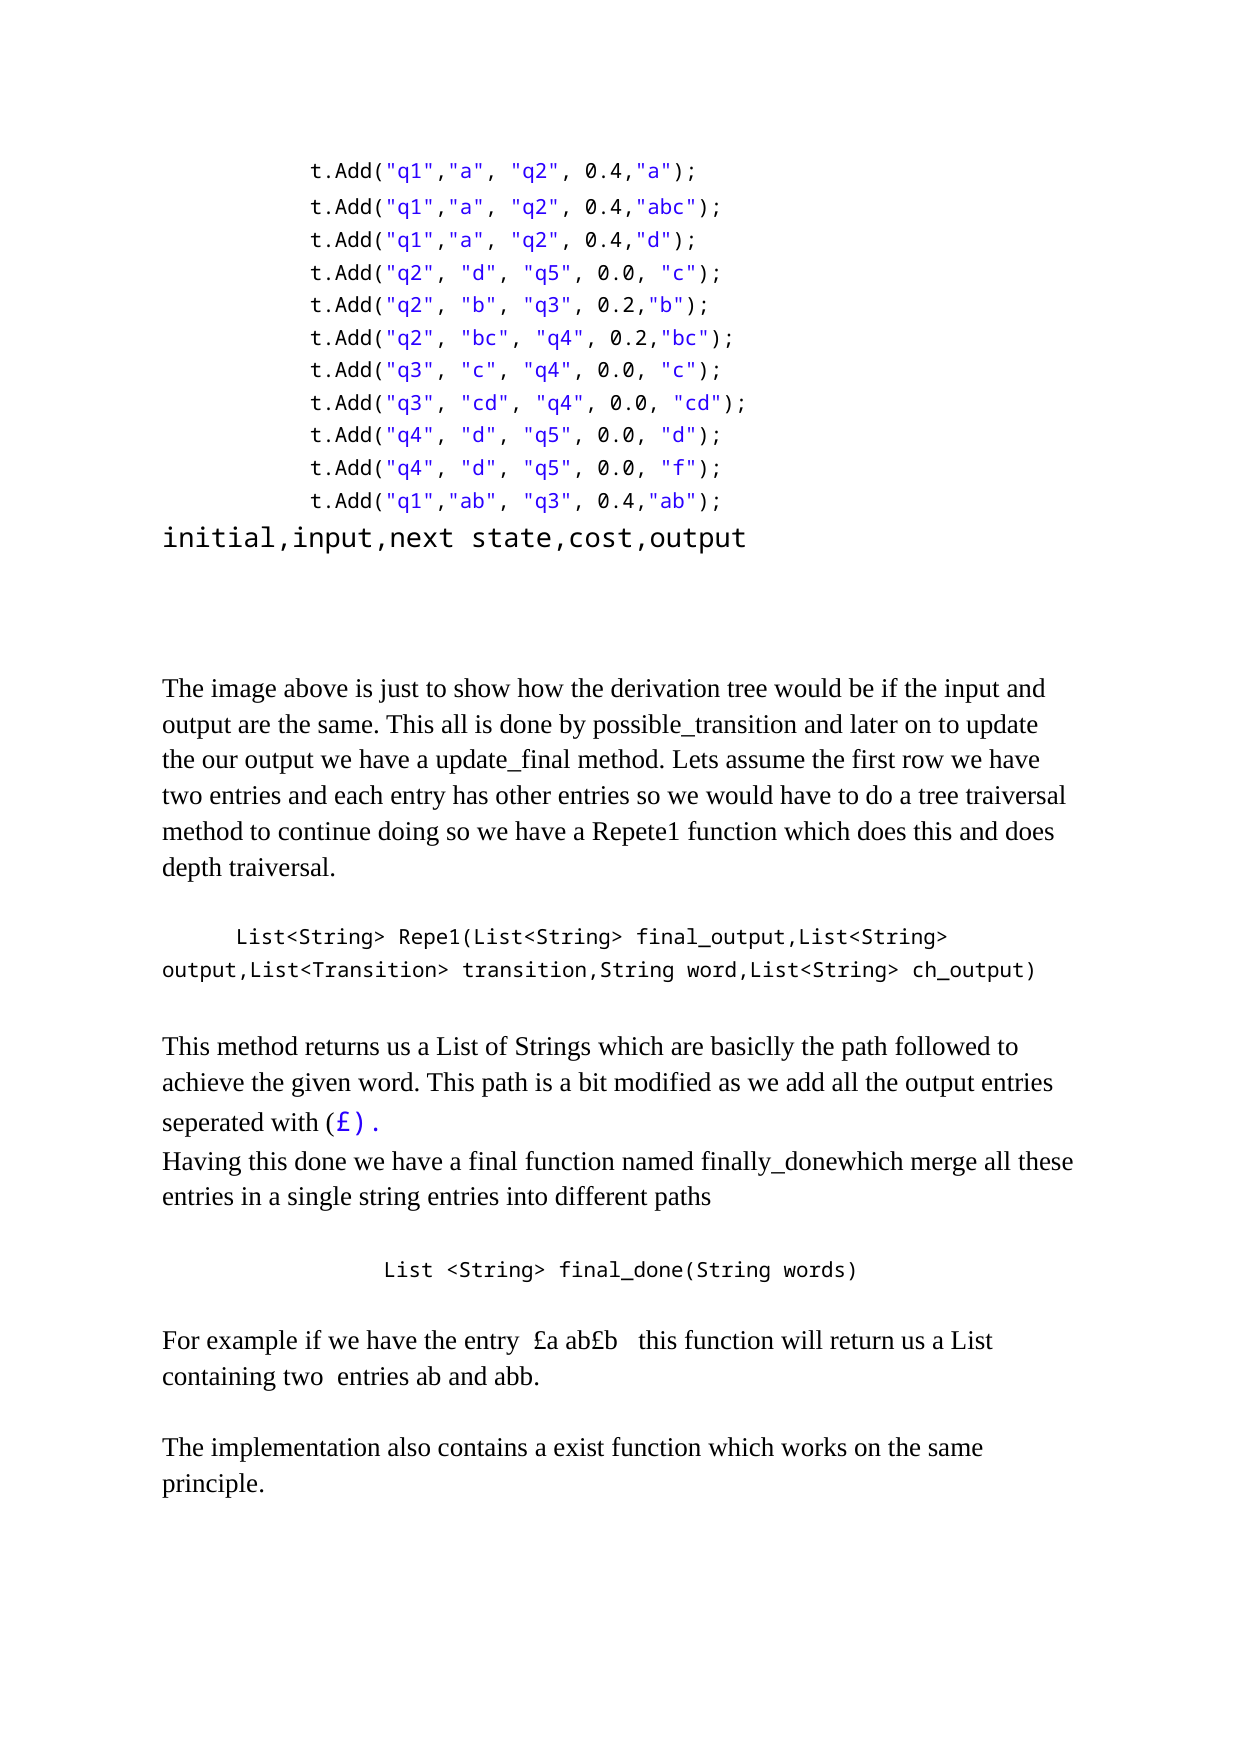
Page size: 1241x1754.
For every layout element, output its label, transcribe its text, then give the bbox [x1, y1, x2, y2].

text t.Add("q1","a", "q2", 0.4,"abc"); [162, 192, 1078, 221]
text t.Add("q3", "cd", "q4", 0.0, "cd"); [162, 388, 1078, 416]
text List<String> Repe1(List<String> final_output,List<String> output,List<Transition> transition,String word,List<String> ch_output) [162, 919, 1078, 983]
text t.Add("q2", "d", "q5", 0.0, "c"); [162, 258, 1078, 286]
text t.Add("q2", "bc", "q4", 0.2,"bc"); [162, 323, 1078, 351]
text t.Add("q2", "b", "q3", 0.2,"b"); [162, 290, 1078, 319]
text t.Add("q1","a", "q2", 0.4,"d"); [162, 225, 1078, 253]
text initial,input,next state,cost,output [162, 518, 1078, 555]
text t.Add("q1","a", "q2", 0.4,"a"); [162, 150, 1078, 187]
text t.Add("q4", "d", "q5", 0.0, "d"); [162, 421, 1078, 449]
text The image above is just to show how the derivation tree would be if the input and output are the same. This all is done by possible_transition and later on to update the our output we have a update_final method. Lets assume the first row we have two entries and each entry has other entries so we would have to do a tree traiversal method to continue doing so we have a Repete1 function which does this and does depth traiversal. [162, 672, 1078, 882]
text Having this done we have a final function named finally_donewhich merge all these entries in a single string entries into different paths [162, 1145, 1078, 1212]
text t.Add("q1","ab", "q3", 0.4,"ab"); [162, 486, 1078, 514]
text For example if we have the entry £a ab£b this function will return us a List containing two entries ab and abb. [162, 1324, 1078, 1391]
text The implementation also contains a exist function which works on the same principle. [162, 1431, 1078, 1498]
text This method returns us a List of Strings which are basiclly the path followed to achieve the given word. This path is a bit modified as we add all the output entries seperated with (£). [162, 1030, 1078, 1139]
text List <String> final_done(String words) [162, 1252, 1078, 1283]
text t.Add("q3", "c", "q4", 0.0, "c"); [162, 355, 1078, 384]
text t.Add("q4", "d", "q5", 0.0, "f"); [162, 453, 1078, 482]
